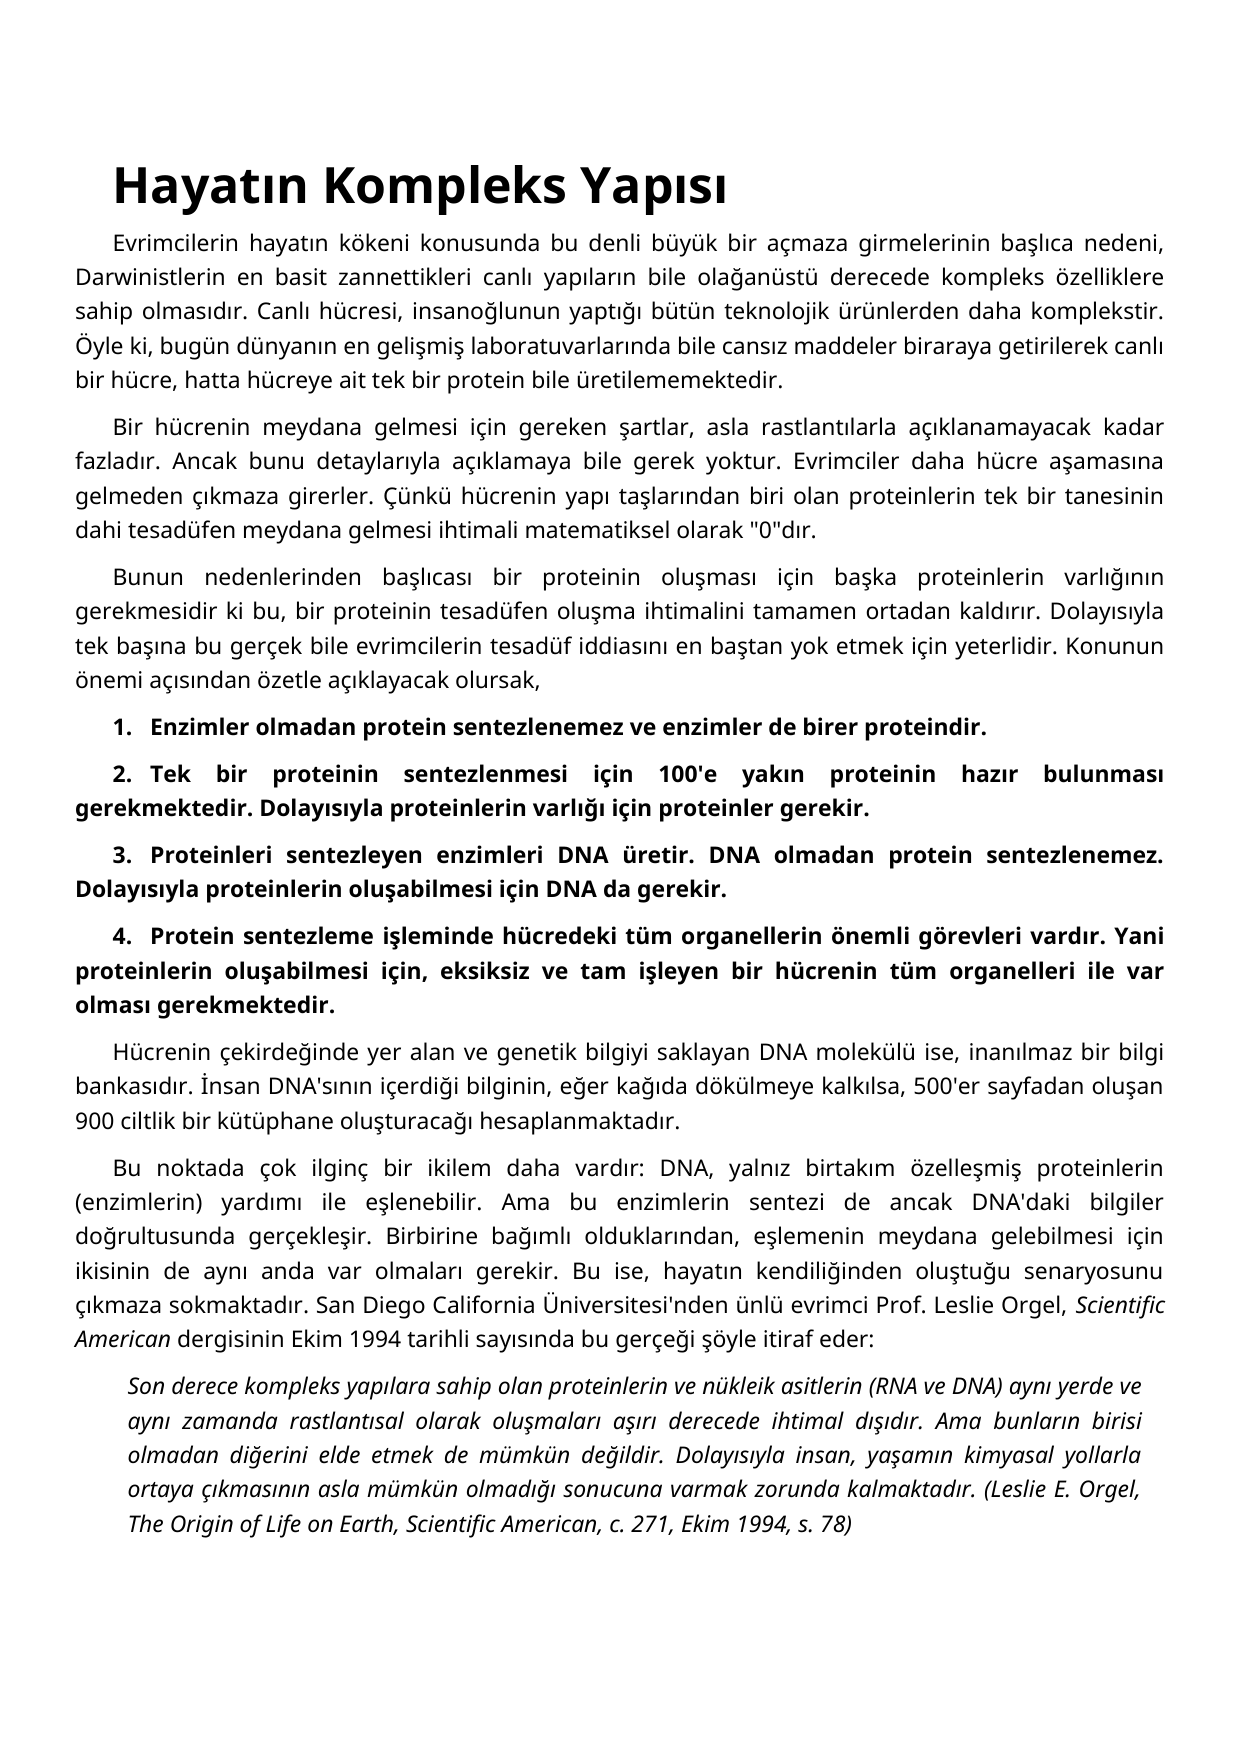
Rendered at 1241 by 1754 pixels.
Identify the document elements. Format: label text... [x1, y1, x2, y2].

text Son derece kompleks yapılara sahip olan proteinlerin ve nükleik asitlerin (RNA ve DNA) aynı yerde ve aynı zamanda rastlantısal olarak oluşmaları aşırı derecede ihtimal dışıdır. Ama bunların birisi olmadan diğerini elde etmek de mümkün değildir. Dolayısıyla insan, yaşamın kimyasal yollarla ortaya çıkmasının asla mümkün olmadığı sonucuna varmak zorunda kalmaktadır. (Leslie E. Orgel, The Origin of Life on Earth, Scientific American, c. 271, Ekim 1994, s. 78) [127, 1370, 1143, 1539]
text Bunun nedenlerinden başlıcası bir proteinin oluşması için başka proteinlerin varlığının gerekmesidir ki bu, bir proteinin tesadüfen oluşma ihtimalini tamamen ortadan kaldırır. Dolayısıyla tek başına bu gerçek bile evrimcilerin tesadüf iddiasını en baştan yok etmek için yeterlidir. Konunun önemi açısından özetle açıklayacak olursak, [75, 561, 1165, 695]
text 4. Protein sentezleme işleminde hücredeki tüm organellerin önemli görevleri vardır. Yani proteinlerin oluşabilmesi için, eksiksiz ve tam işleyen bir hücrenin tüm organelleri ile var olması gerekmektedir. [75, 920, 1165, 1020]
text 1. Enzimler olmadan protein sentezlenemez ve enzimler de birer proteindir. [75, 711, 1165, 742]
text Bir hücrenin meydana gelmesi için gereken şartlar, asla rastlantılarla açıklanamayacak kadar fazladır. Ancak bunu detaylarıyla açıklamaya bile gerek yoktur. Evrimciler daha hücre aşamasına gelmeden çıkmaza girerler. Çünkü hücrenin yapı taşlarından biri olan proteinlerin tek bir tanesinin dahi tesadüfen meydana gelmesi ihtimali matematiksel olarak "0"dır. [75, 411, 1165, 545]
text 3. Proteinleri sentezleyen enzimleri DNA üretir. DNA olmadan protein sentezlenemez. Dolayısıyla proteinlerin oluşabilmesi için DNA da gerekir. [75, 839, 1165, 904]
text 2. Tek bir proteinin sentezlenmesi için 100'e yakın proteinin hazır bulunması gerekmektedir. Dolayısıyla proteinlerin varlığı için proteinler gerekir. [75, 758, 1165, 823]
text Hücrenin çekirdeğinde yer alan ve genetik bilgiyi saklayan DNA molekülü ise, inanılmaz bir bilgi bankasıdır. İnsan DNA'sının içerdiği bilginin, eğer kağıda dökülmeye kalkılsa, 500'er sayfadan oluşan 900 ciltlik bir kütüphane oluşturacağı hesaplanmaktadır. [75, 1036, 1165, 1136]
subtitle Hayatın Kompleks Yapısı [112, 150, 1165, 218]
text Evrimcilerin hayatın kökeni konusunda bu denli büyük bir açmaza girmelerinin başlıca nedeni, Darwinistlerin en basit zannettikleri canlı yapıların bile olağanüstü derecede kompleks özelliklere sahip olmasıdır. Canlı hücresi, insanoğlunun yaptığı bütün teknolojik ürünlerden daha komplekstir. Öyle ki, bugün dünyanın en gelişmiş laboratuvarlarında bile cansız maddeler biraraya getirilerek canlı bir hücre, hatta hücreye ait tek bir protein bile üretilememektedir. [75, 226, 1165, 395]
text Bu noktada çok ilginç bir ikilem daha vardır: DNA, yalnız birtakım özelleşmiş proteinlerin (enzimlerin) yardımı ile eşlenebilir. Ama bu enzimlerin sentezi de ancak DNA'daki bilgiler doğrultusunda gerçekleşir. Birbirine bağımlı olduklarından, eşlemenin meydana gelebilmesi için ikisinin de aynı anda var olmaları gerekir. Bu ise, hayatın kendiliğinden oluştuğu senaryosunu çıkmaza sokmaktadır. San Diego California Üniversitesi'nden ünlü evrimci Prof. Leslie Orgel, Scientific American dergisinin Ekim 1994 tarihli sayısında bu gerçeği şöyle itiraf eder: [75, 1151, 1165, 1354]
